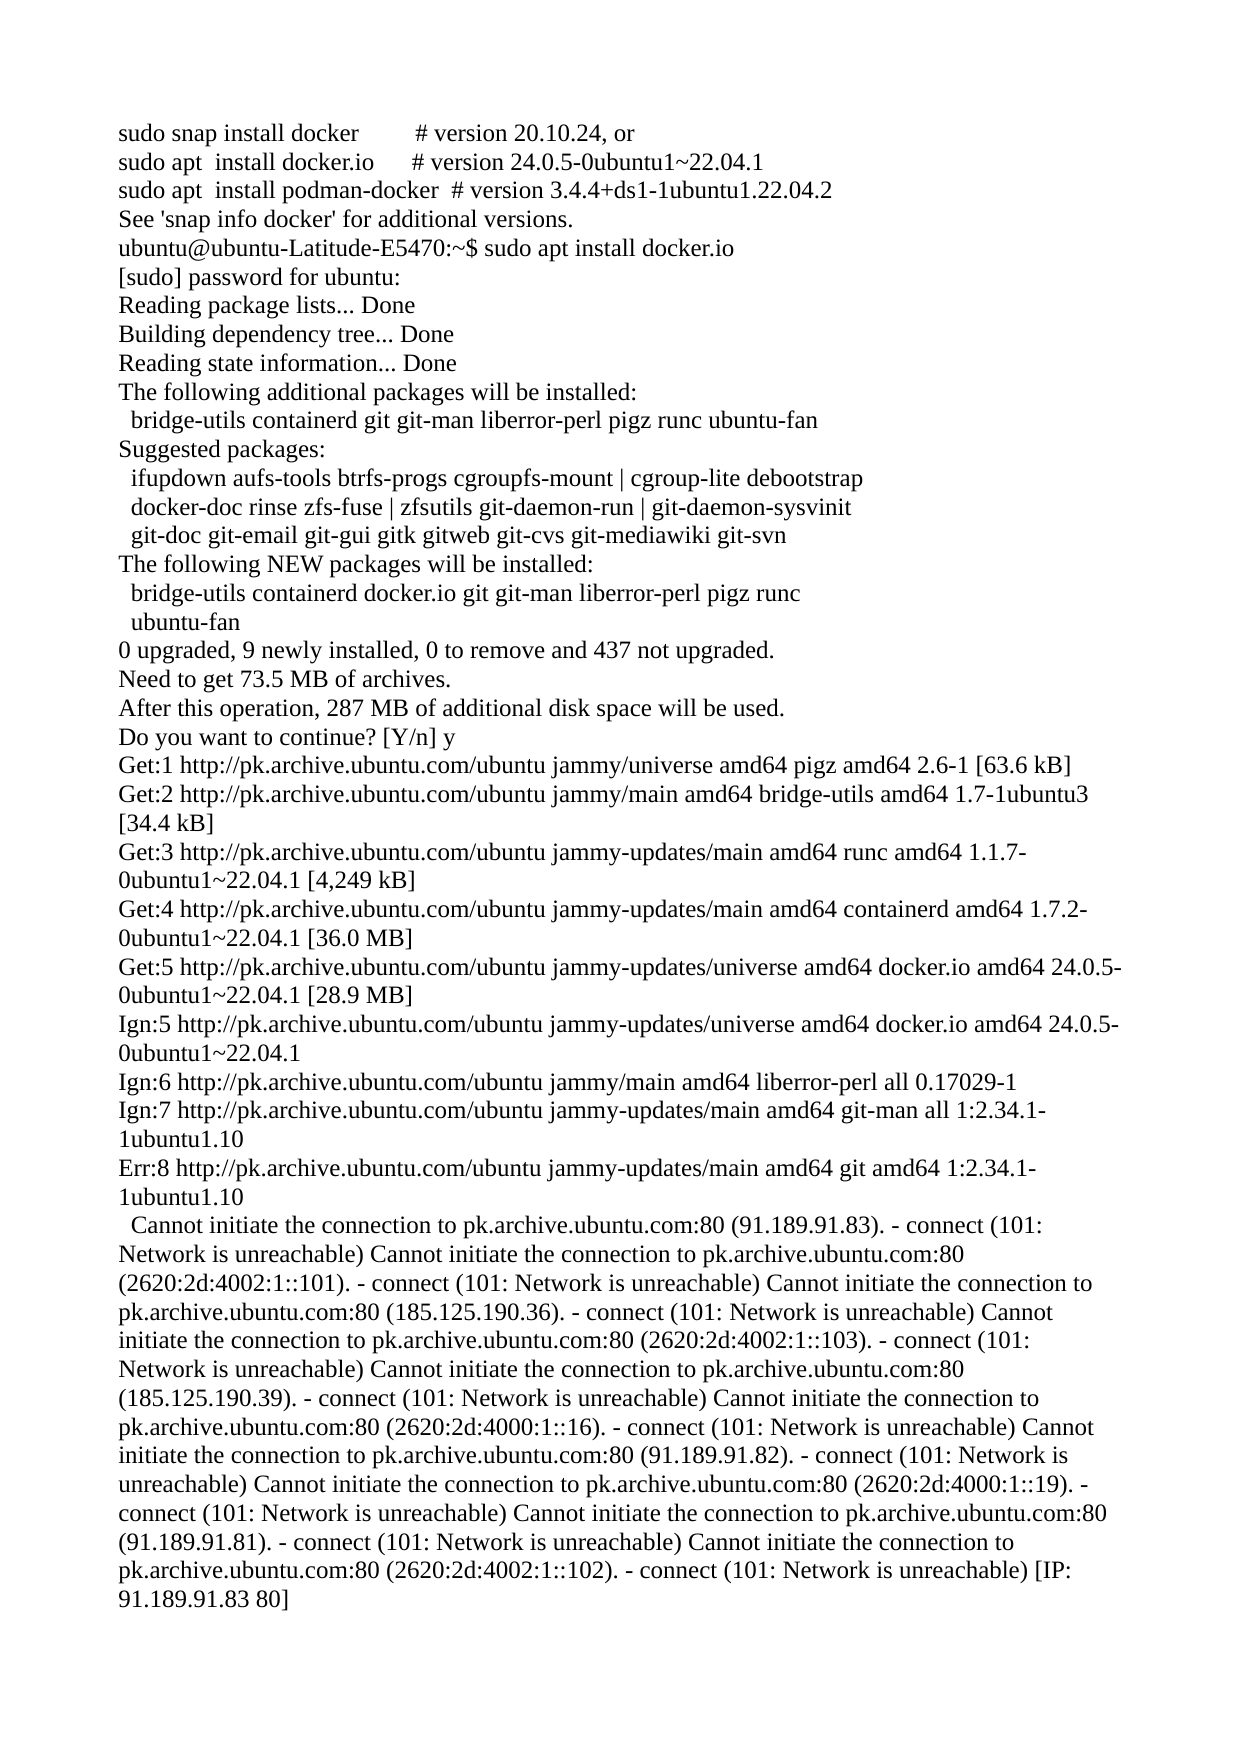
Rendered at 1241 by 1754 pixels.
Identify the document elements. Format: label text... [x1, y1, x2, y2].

text sudo apt install podman-docker # version 3.4.4+ds1-1ubuntu1.22.04.2 [118, 176, 1122, 204]
text bridge-utils containerd docker.io git git-man liberror-perl pigz runc [118, 578, 1122, 607]
text ubuntu-fan [118, 607, 1122, 636]
text 0 upgraded, 9 newly installed, 0 to remove and 437 not upgraded. [118, 636, 1122, 664]
text ubuntu@ubuntu-Latitude-E5470:~$ sudo apt install docker.io [118, 233, 1122, 262]
text See 'snap info docker' for additional versions. [118, 204, 1122, 233]
text Err:8 http://pk.archive.ubuntu.com/ubuntu jammy-updates/main amd64 git amd64 1:2.34.1-1ubuntu1.10 [118, 1153, 1122, 1211]
text Cannot initiate the connection to pk.archive.ubuntu.com:80 (91.189.91.83). - connect (101: Network is unreachable) Cannot initiate the connection to pk.archive.ubuntu.com:80 (2620:2d:4002:1::101). - connect (101: Network is unreachable) Cannot initiate the connection to pk.archive.ubuntu.com:80 (185.125.190.36). - connect (101: Network is unreachable) Cannot initiate the connection to pk.archive.ubuntu.com:80 (2620:2d:4002:1::103). - connect (101: Network is unreachable) Cannot initiate the connection to pk.archive.ubuntu.com:80 (185.125.190.39). - connect (101: Network is unreachable) Cannot initiate the connection to pk.archive.ubuntu.com:80 (2620:2d:4000:1::16). - connect (101: Network is unreachable) Cannot initiate the connection to pk.archive.ubuntu.com:80 (91.189.91.82). - connect (101: Network is unreachable) Cannot initiate the connection to pk.archive.ubuntu.com:80 (2620:2d:4000:1::19). - connect (101: Network is unreachable) Cannot initiate the connection to pk.archive.ubuntu.com:80 (91.189.91.81). - connect (101: Network is unreachable) Cannot initiate the connection to pk.archive.ubuntu.com:80 (2620:2d:4002:1::102). - connect (101: Network is unreachable) [IP: 91.189.91.83 80] [118, 1211, 1122, 1613]
text bridge-utils containerd git git-man liberror-perl pigz runc ubuntu-fan [118, 406, 1122, 434]
text Get:4 http://pk.archive.ubuntu.com/ubuntu jammy-updates/main amd64 containerd amd64 1.7.2-0ubuntu1~22.04.1 [36.0 MB] [118, 894, 1122, 952]
text Ign:5 http://pk.archive.ubuntu.com/ubuntu jammy-updates/universe amd64 docker.io amd64 24.0.5-0ubuntu1~22.04.1 [118, 1009, 1122, 1067]
text After this operation, 287 MB of additional disk space will be used. [118, 693, 1122, 722]
text Reading state information... Done [118, 348, 1122, 377]
text Ign:7 http://pk.archive.ubuntu.com/ubuntu jammy-updates/main amd64 git-man all 1:2.34.1-1ubuntu1.10 [118, 1096, 1122, 1153]
text ifupdown aufs-tools btrfs-progs cgroupfs-mount | cgroup-lite debootstrap [118, 463, 1122, 492]
text sudo apt install docker.io # version 24.0.5-0ubuntu1~22.04.1 [118, 147, 1122, 176]
text Get:3 http://pk.archive.ubuntu.com/ubuntu jammy-updates/main amd64 runc amd64 1.1.7-0ubuntu1~22.04.1 [4,249 kB] [118, 837, 1122, 894]
text Get:2 http://pk.archive.ubuntu.com/ubuntu jammy/main amd64 bridge-utils amd64 1.7-1ubuntu3 [34.4 kB] [118, 779, 1122, 837]
text The following additional packages will be installed: [118, 377, 1122, 406]
text docker-doc rinse zfs-fuse | zfsutils git-daemon-run | git-daemon-sysvinit [118, 492, 1122, 521]
text Get:1 http://pk.archive.ubuntu.com/ubuntu jammy/universe amd64 pigz amd64 2.6-1 [63.6 kB] [118, 751, 1122, 779]
text git-doc git-email git-gui gitk gitweb git-cvs git-mediawiki git-svn [118, 521, 1122, 549]
text sudo snap install docker # version 20.10.24, or [118, 118, 1122, 147]
text Need to get 73.5 MB of archives. [118, 664, 1122, 693]
text Do you want to continue? [Y/n] y [118, 722, 1122, 751]
text Ign:6 http://pk.archive.ubuntu.com/ubuntu jammy/main amd64 liberror-perl all 0.17029-1 [118, 1067, 1122, 1096]
text Get:5 http://pk.archive.ubuntu.com/ubuntu jammy-updates/universe amd64 docker.io amd64 24.0.5-0ubuntu1~22.04.1 [28.9 MB] [118, 952, 1122, 1009]
text Reading package lists... Done [118, 291, 1122, 319]
text [sudo] password for ubuntu: [118, 262, 1122, 291]
text The following NEW packages will be installed: [118, 549, 1122, 578]
text Suggested packages: [118, 434, 1122, 463]
text Building dependency tree... Done [118, 319, 1122, 348]
